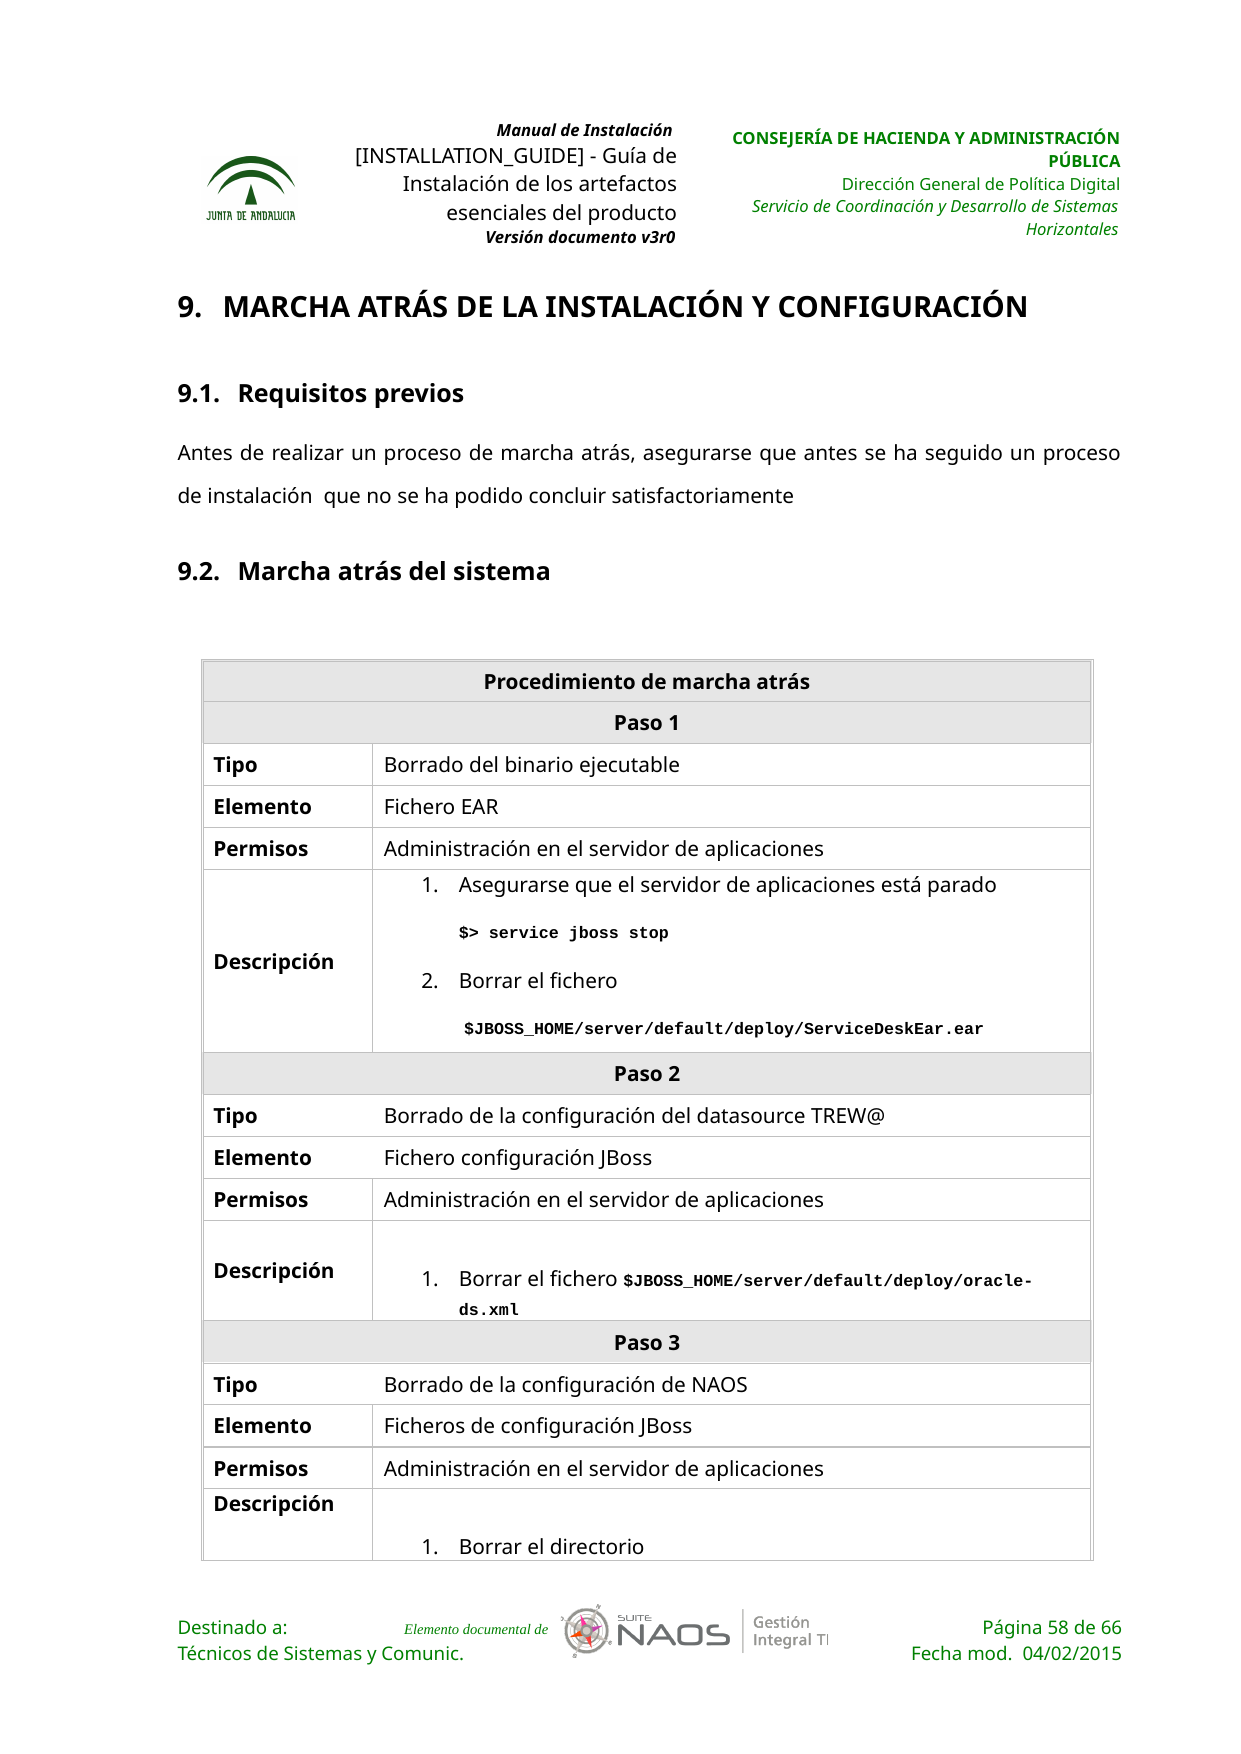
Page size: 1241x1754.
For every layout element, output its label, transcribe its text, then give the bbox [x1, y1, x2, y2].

table_header Procedimiento de marcha atrás [204, 662, 1090, 701]
table_cell Asegurarse que el servidor de aplicaciones está parado $> service jboss stop Borrar el fichero $JBOSS_HOME/server/default/deploy/ServiceDeskEar.ear [373, 870, 1090, 1052]
table_cell Permisos [204, 828, 372, 869]
table_cell Borrado de la configuración de NAOS [372, 1364, 1090, 1404]
table_cell Elemento [204, 1137, 372, 1178]
table_cell Administración en el servidor de aplicaciones [373, 828, 1090, 869]
table_cell Tipo [204, 744, 372, 785]
subtitle Requisitos previos [177, 375, 1122, 409]
table_cell Descripción [204, 1489, 372, 1560]
picture [201, 156, 298, 224]
table_cell Descripción [204, 870, 372, 1052]
table_cell Elemento [204, 786, 372, 827]
table_cell Permisos [204, 1179, 372, 1220]
table_cell Administración en el servidor de aplicaciones [373, 1179, 1090, 1220]
table_cell Fichero configuración JBoss [372, 1137, 1090, 1178]
picture [560, 1604, 829, 1658]
table_cell Borrado del binario ejecutable [373, 744, 1090, 785]
subtitle MARCHA ATRÁS DE LA INSTALACIÓN Y CONFIGURACIÓN [177, 286, 1122, 326]
table_cell Borrado de la configuración del datasource TREW@ [372, 1095, 1090, 1136]
table_cell Elemento [204, 1405, 372, 1446]
table_cell Fichero EAR [373, 786, 1090, 827]
table_cell Borrar el fichero $JBOSS_HOME/server/default/deploy/oracle-ds.xml [373, 1221, 1090, 1320]
table_cell Tipo [204, 1364, 372, 1404]
table_cell Borrar el directorio [373, 1489, 1090, 1560]
table_cell Paso 1 [204, 702, 1090, 743]
table_cell Paso 3 [204, 1321, 1090, 1362]
table_cell Permisos [204, 1448, 372, 1488]
table_cell Paso 2 [204, 1053, 1090, 1094]
table_cell Ficheros de configuración JBoss [373, 1405, 1090, 1446]
text Antes de realizar un proceso de marcha atrás, asegurarse que antes se ha seguido un proceso de instalación que no se ha podido concluir satisfactoriamente [177, 438, 1122, 509]
subtitle Marcha atrás del sistema [177, 553, 1122, 588]
table_cell Descripción [204, 1221, 372, 1320]
table_cell Administración en el servidor de aplicaciones [373, 1448, 1090, 1488]
table_cell Tipo [204, 1095, 372, 1136]
